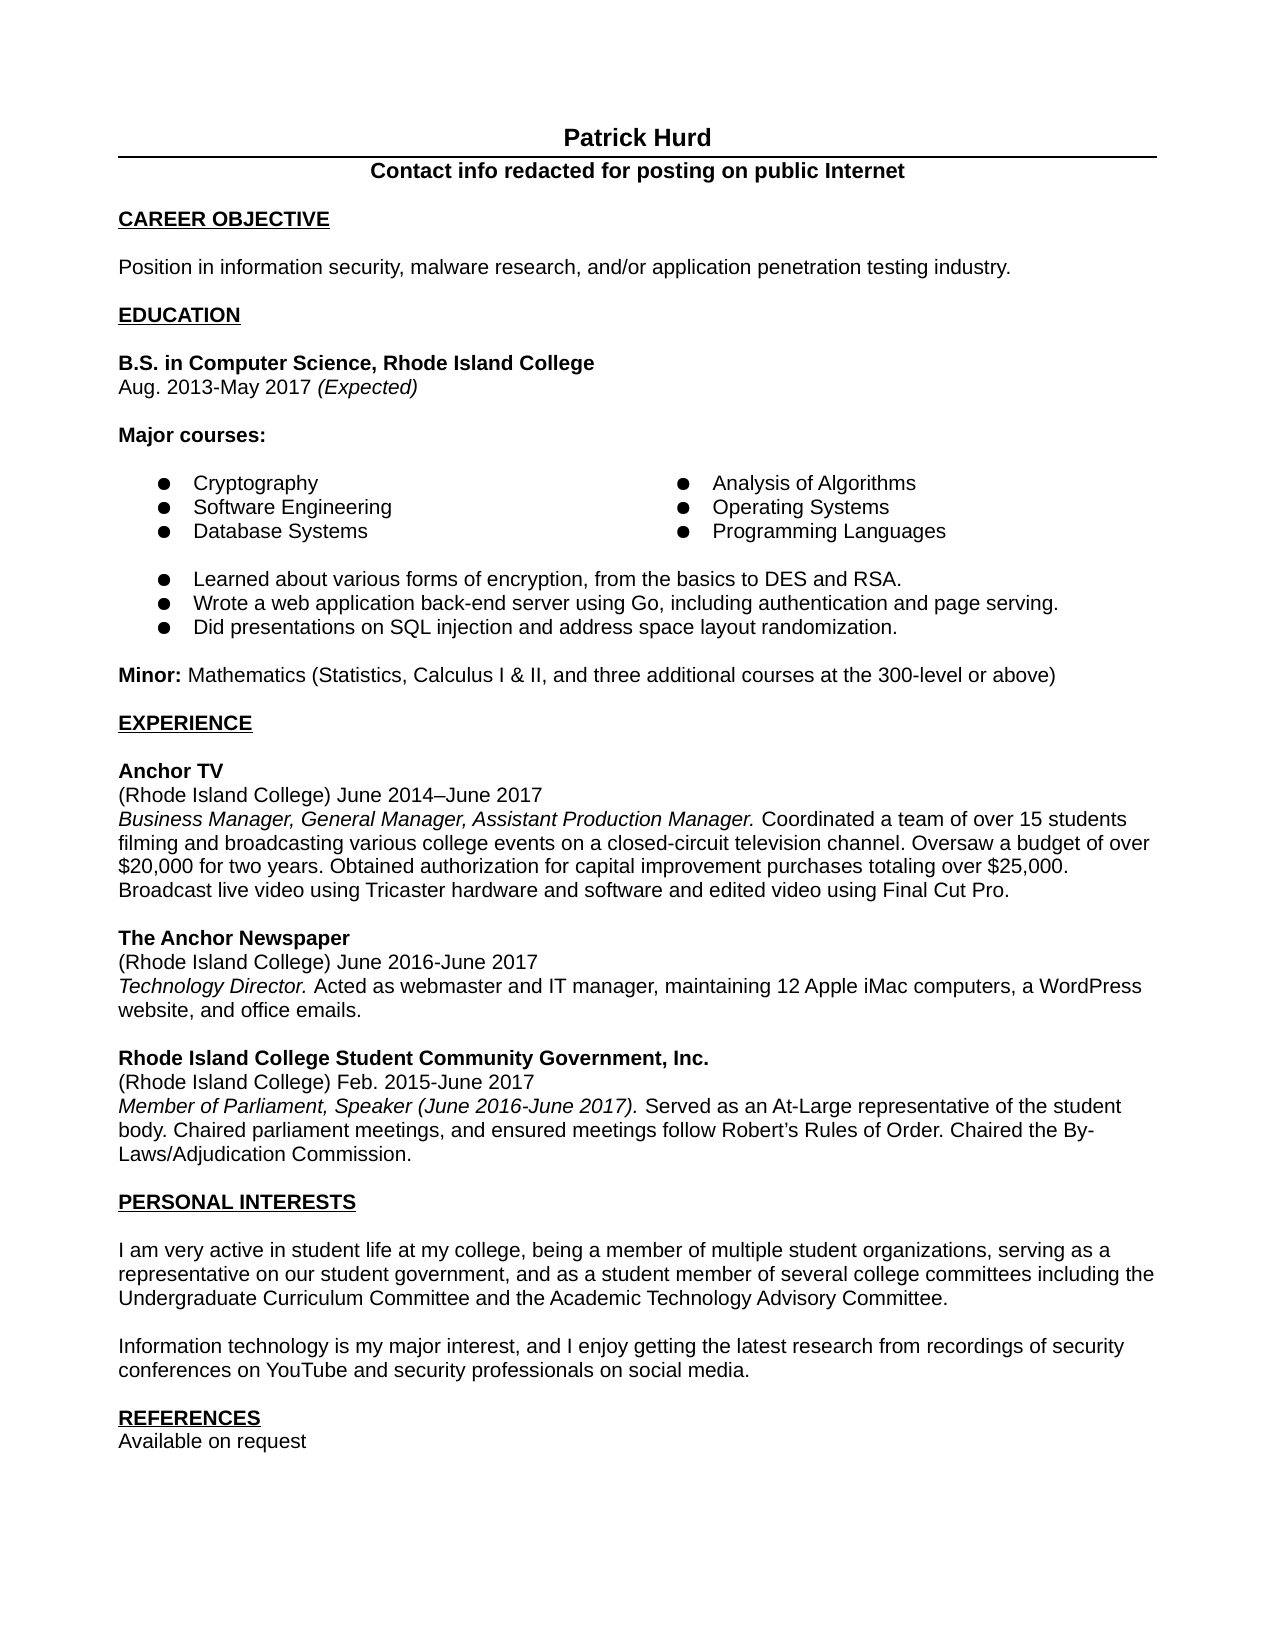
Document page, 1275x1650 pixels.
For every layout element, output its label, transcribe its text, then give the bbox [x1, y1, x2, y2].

text (Rhode Island College) June 2014–June 2017 [118, 782, 1157, 806]
text Patrick Hurd [118, 118, 1157, 156]
text Position in information security, malware research, and/or application penetration testing industry. [118, 255, 1157, 279]
text Business Manager, General Manager, Assistant Production Manager. Coordinated a team of over 15 students filming and broadcasting various college events on a closed-circuit television channel. Oversaw a budget of over $20,000 for two years. Obtained authorization for capital improvement purchases totaling over $25,000. Broadcast live video using Tricaster hardware and software and edited video using Final Cut Pro. [118, 806, 1157, 902]
text EXPERIENCE [118, 711, 1157, 734]
text CAREER OBJECTIVE [118, 207, 1157, 231]
text EDUCATION [118, 303, 1157, 327]
text REFERENCES [118, 1405, 1157, 1429]
text Anchor TV [118, 758, 1157, 782]
list Cryptography [156, 470, 637, 494]
text Member of Parliament, Speaker (June 2016-June 2017). Served as an At-Large representative of the student body. Chaired parliament meetings, and ensured meetings follow Robert’s Rules of Order. Chaired the By-Laws/Adjudication Commission. [118, 1094, 1157, 1166]
list Did presentations on SQL injection and address space layout randomization. [156, 615, 1157, 639]
text Minor: Mathematics (Statistics, Calculus I & II, and three additional courses at the 300-level or above) [118, 663, 1157, 687]
list Wrote a web application back-end server using Go, including authentication and page serving. [156, 591, 1157, 615]
text Available on request [118, 1429, 1157, 1453]
text Rhode Island College Student Community Government, Inc. [118, 1046, 1157, 1070]
text Technology Director. Acted as webmaster and IT manager, maintaining 12 Apple iMac computers, a WordPress website, and office emails. [118, 974, 1157, 1022]
list Software Engineering [156, 494, 637, 518]
text B.S. in Computer Science, Rhode Island College [118, 351, 1157, 374]
list Analysis of Algorithms [675, 470, 1157, 494]
text (Rhode Island College) Feb. 2015-June 2017 [118, 1070, 1157, 1094]
text Contact info redacted for posting on public Internet [118, 158, 1157, 183]
list Database Systems [156, 518, 637, 543]
list Operating Systems [675, 494, 1157, 518]
list Programming Languages [675, 518, 1157, 543]
text Major courses: [118, 422, 1157, 446]
list Learned about various forms of encryption, from the basics to DES and RSA. [156, 567, 1157, 591]
text (Rhode Island College) June 2016-June 2017 [118, 950, 1157, 974]
text PERSONAL INTERESTS [118, 1190, 1157, 1214]
text The Anchor Newspaper [118, 926, 1157, 950]
text I am very active in student life at my college, being a member of multiple student organizations, serving as a representative on our student government, and as a student member of several college committees including the Undergraduate Curriculum Committee and the Academic Technology Advisory Committee. [118, 1238, 1157, 1309]
text Aug. 2013-May 2017 (Expected) [118, 374, 1157, 398]
text Information technology is my major interest, and I enjoy getting the latest research from recordings of security conferences on YouTube and security professionals on social media. [118, 1333, 1157, 1381]
